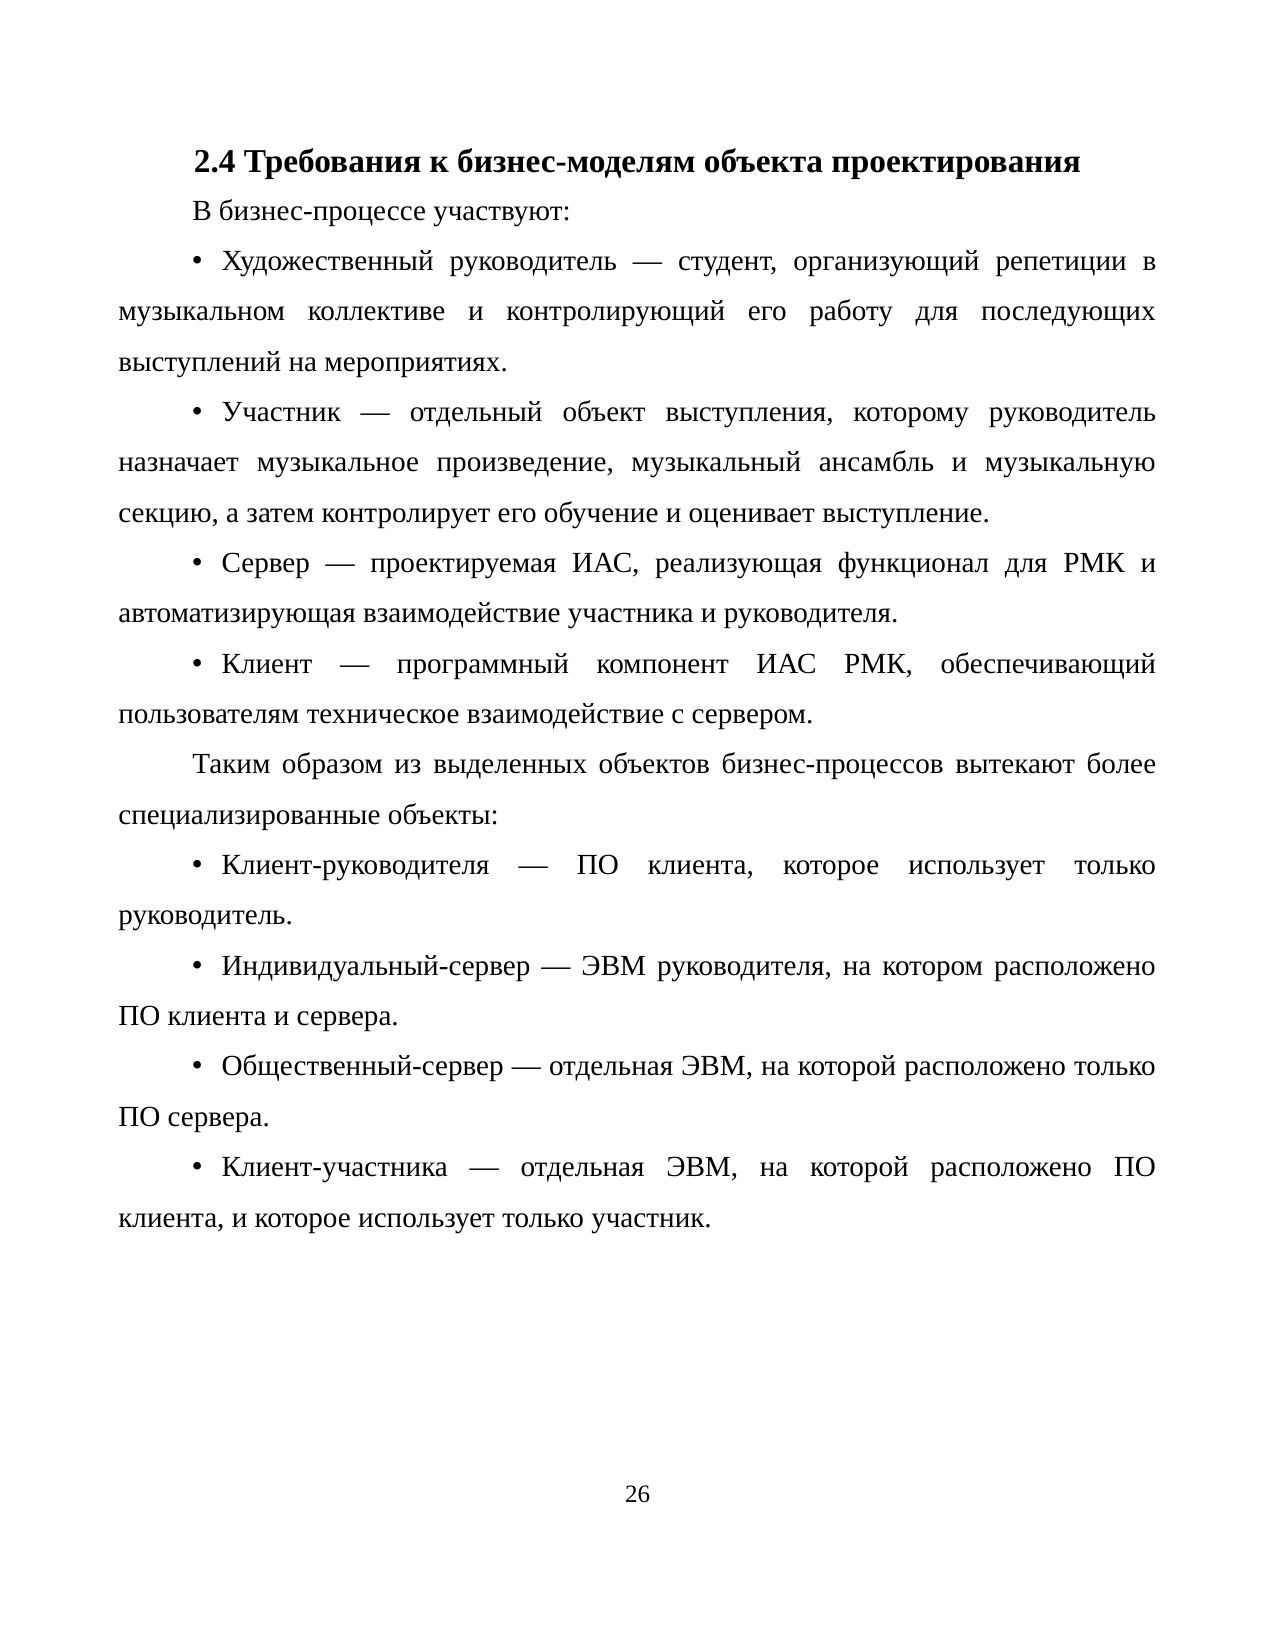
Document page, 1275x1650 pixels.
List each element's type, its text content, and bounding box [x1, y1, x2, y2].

list Участник — отдельный объект выступления, которому руководитель назначает музыкальное произведение, музыкальный ансамбль и музыкальную секцию, а затем контролирует его обучение и оценивает выступление. [118, 394, 1157, 528]
list Общественный-сервер — отдельная ЭВМ, на которой расположено только ПО сервера. [118, 1048, 1157, 1132]
list Клиент-участника — отдельная ЭВМ, на которой расположено ПО клиента, и которое использует только участник. [118, 1149, 1157, 1233]
list Клиент — программный компонент ИАС РМК, обеспечивающий пользователям техническое взаимодействие с сервером. [118, 646, 1157, 730]
list Индивидуальный-сервер — ЭВМ руководителя, на котором расположено ПО клиента и сервера. [118, 948, 1157, 1032]
text Таким образом из выделенных объектов бизнес-процессов вытекают более специализированные объекты: [118, 746, 1157, 830]
subtitle 2.4 Требования к бизнес-моделям объекта проектирования [118, 142, 1157, 180]
list Клиент-руководителя — ПО клиента, которое использует только руководитель. [118, 847, 1157, 931]
text В бизнес-процессе участвуют: [118, 193, 1157, 226]
list Художественный руководитель — студент, организующий репетиции в музыкальном коллективе и контролирующий его работу для последующих выступлений на мероприятиях. [118, 243, 1157, 377]
list Сервер — проектируемая ИАС, реализующая функционал для РМК и автоматизирующая взаимодействие участника и руководителя. [118, 545, 1157, 629]
